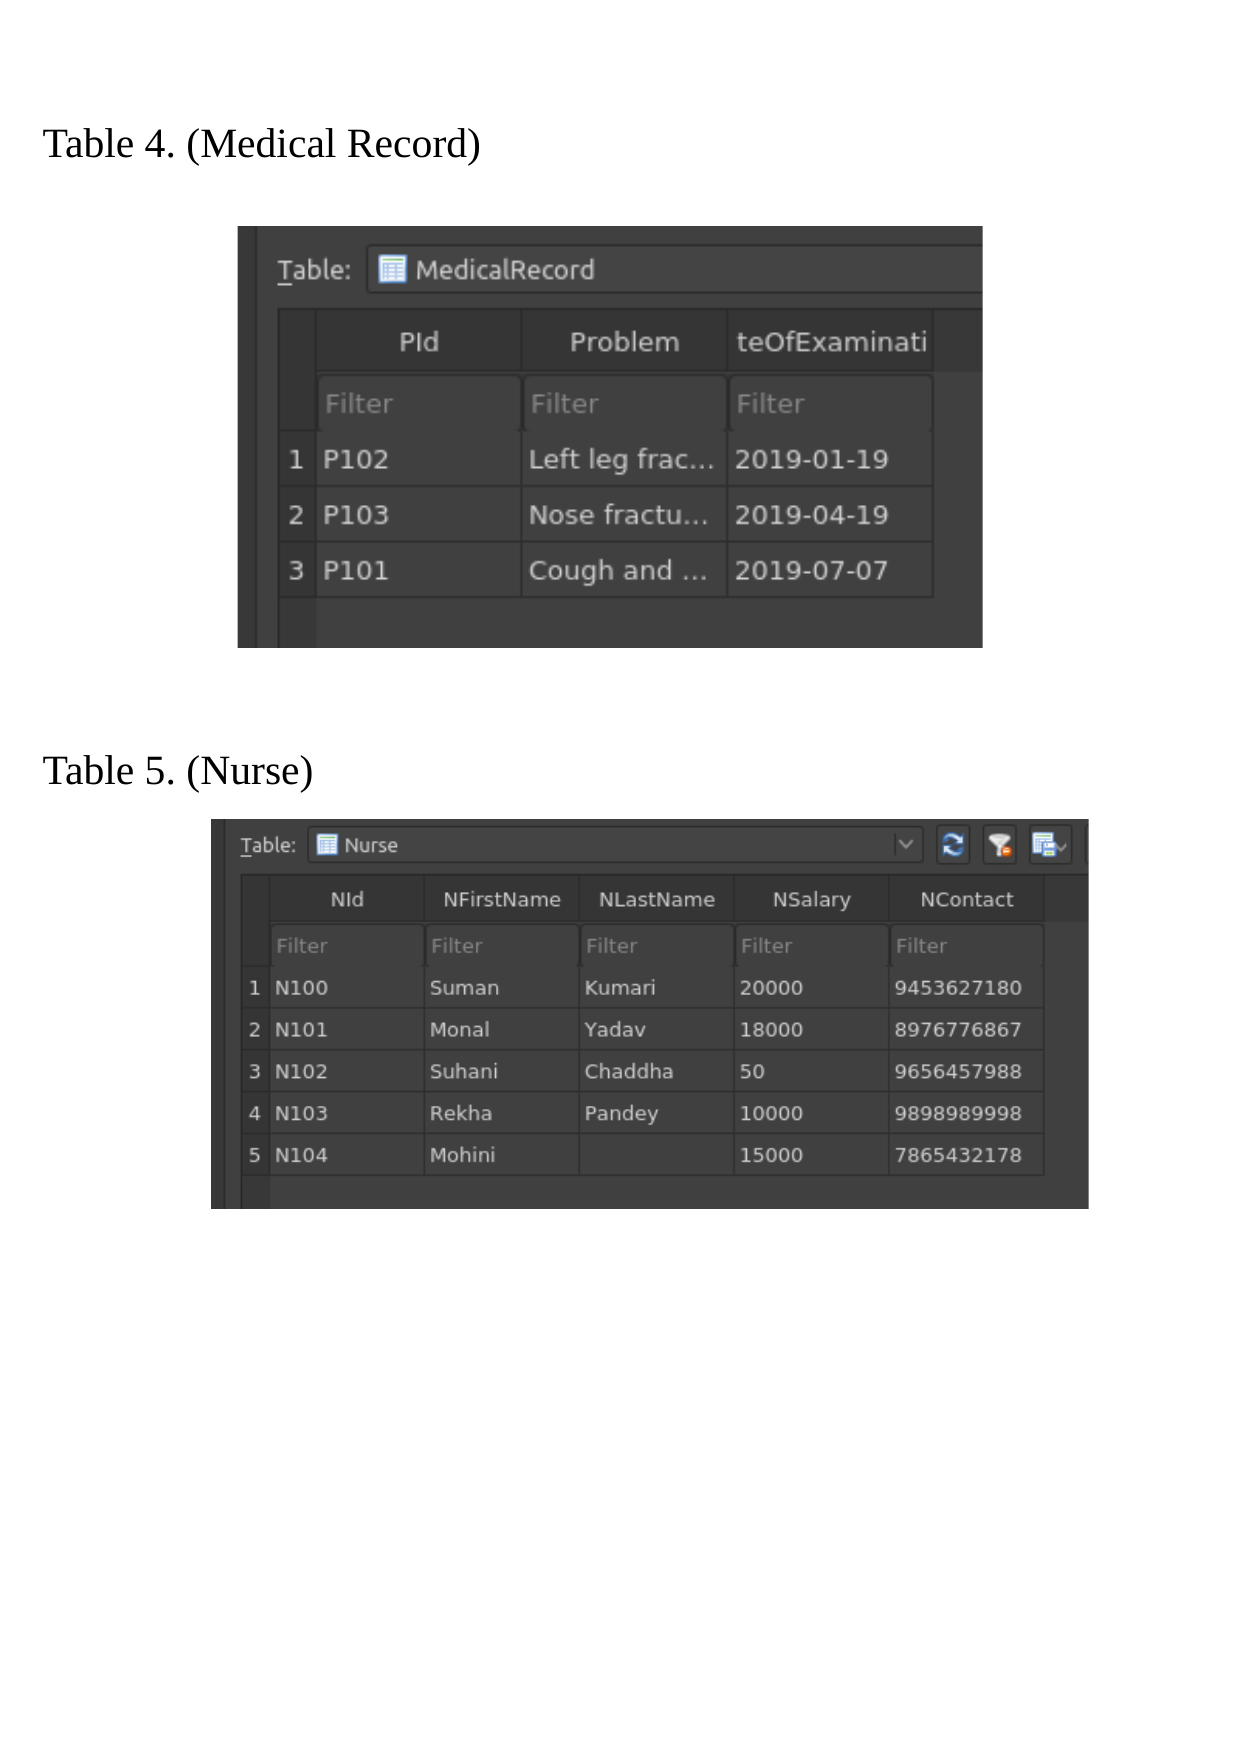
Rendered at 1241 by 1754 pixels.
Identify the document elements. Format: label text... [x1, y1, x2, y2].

text Table 5. (Nurse) [42, 745, 1200, 793]
text Table 4. (Medical Record) [42, 118, 1200, 166]
